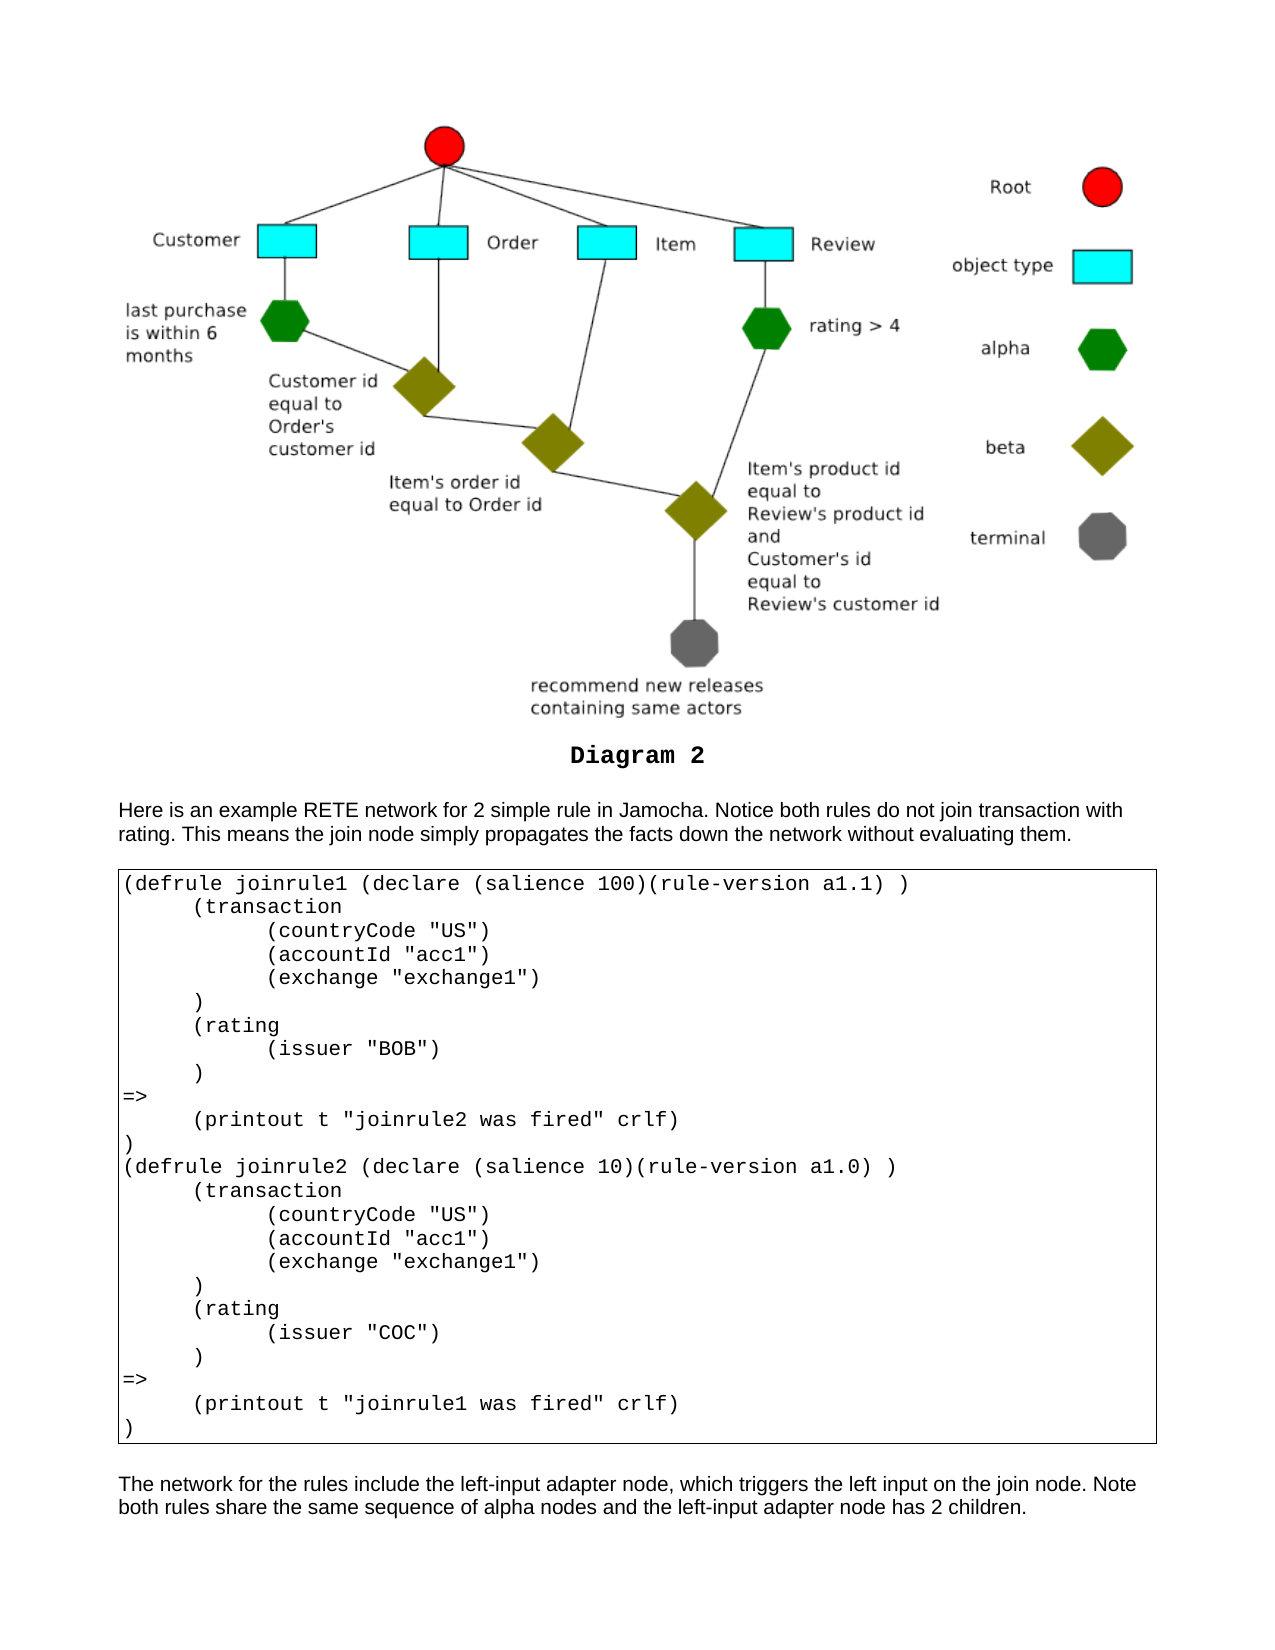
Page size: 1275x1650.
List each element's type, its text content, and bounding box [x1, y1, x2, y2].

text The network for the rules include the left-input adapter node, which triggers the left input on the join node. Note both rules share the same sequence of alpha nodes and the left-input adapter node has 2 children. [118, 1472, 1157, 1518]
text Diagram 2 [118, 743, 1157, 799]
picture [118, 118, 1157, 743]
text (defrule joinrule1 (declare (salience 100)(rule-version a1.1) ) (transaction (countryCode "US") (accountId "acc1") (exchange "exchange1") ) (rating (issuer "BOB") ) => (printout t "joinrule2 was fired" crlf) ) (defrule joinrule2 (declare (salience 10)(rule-version a1.0) ) (transaction (countryCode "US") (accountId "acc1") (exchange "exchange1") ) (rating (issuer "COC") ) => (printout t "joinrule1 was fired" crlf) ) [119, 870, 1156, 1443]
text Here is an example RETE network for 2 simple rule in Jamocha. Notice both rules do not join transaction with rating. This means the join node simply propagates the facts down the network without evaluating them. [118, 799, 1157, 846]
